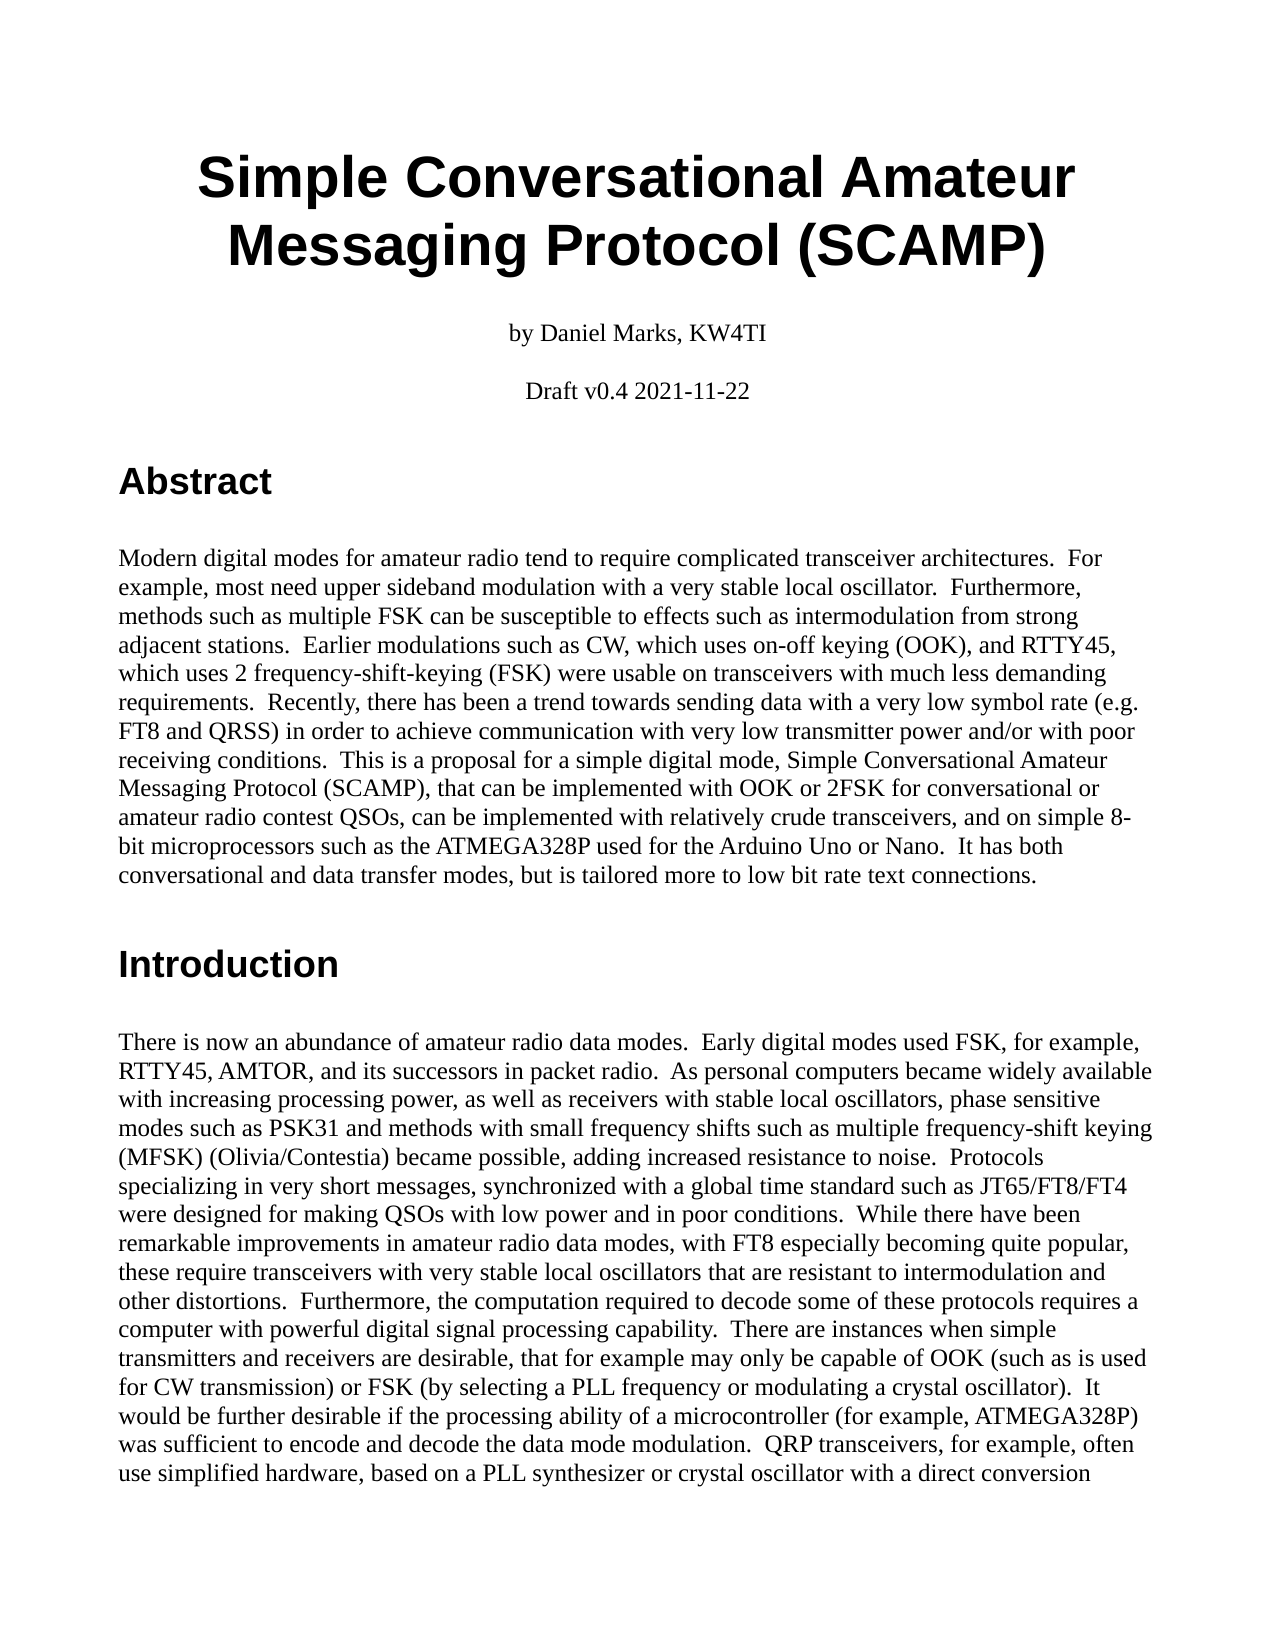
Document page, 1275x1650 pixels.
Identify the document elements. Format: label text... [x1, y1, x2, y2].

subtitle Introduction [118, 942, 1157, 986]
text There is now an abundance of amateur radio data modes. Early digital modes used FSK, for example, RTTY45, AMTOR, and its successors in packet radio. As personal computers became widely available with increasing processing power, as well as receivers with stable local oscillators, phase sensitive modes such as PSK31 and methods with small frequency shifts such as multiple frequency-shift keying (MFSK) (Olivia/Contestia) became possible, adding increased resistance to noise. Protocols specializing in very short messages, synchronized with a global time standard such as JT65/FT8/FT4 were designed for making QSOs with low power and in poor conditions. While there have been remarkable improvements in amateur radio data modes, with FT8 especially becoming quite popular, these require transceivers with very stable local oscillators that are resistant to intermodulation and other distortions. Furthermore, the computation required to decode some of these protocols requires a computer with powerful digital signal processing capability. There are instances when simple transmitters and receivers are desirable, that for example may only be capable of OOK (such as is used for CW transmission) or FSK (by selecting a PLL frequency or modulating a crystal oscillator). It would be further desirable if the processing ability of a microcontroller (for example, ATMEGA328P) was sufficient to encode and decode the data mode modulation. QRP transceivers, for example, often use simplified hardware, based on a PLL synthesizer or crystal oscillator with a direct conversion [118, 1027, 1157, 1487]
text Modern digital modes for amateur radio tend to require complicated transceiver architectures. For example, most need upper sideband modulation with a very stable local oscillator. Furthermore, methods such as multiple FSK can be susceptible to effects such as intermodulation from strong adjacent stations. Earlier modulations such as CW, which uses on-off keying (OOK), and RTTY45, which uses 2 frequency-shift-keying (FSK) were usable on transceivers with much less demanding requirements. Recently, there has been a trend towards sending data with a very low symbol rate (e.g. FT8 and QRSS) in order to achieve communication with very low transmitter power and/or with poor receiving conditions. This is a proposal for a simple digital mode, Simple Conversational Amateur Messaging Protocol (SCAMP), that can be implemented with OOK or 2FSK for conversational or amateur radio contest QSOs, can be implemented with relatively crude transceivers, and on simple 8-bit microprocessors such as the ATMEGA328P used for the Arduino Uno or Nano. It has both conversational and data transfer modes, but is tailored more to low bit rate text connections. [118, 543, 1157, 888]
subtitle Abstract [118, 458, 1157, 502]
text Draft v0.4 2021-11-22 [118, 376, 1157, 405]
text by Daniel Marks, KW4TI [118, 318, 1157, 347]
title Simple Conversational Amateur Messaging Protocol (SCAMP) [118, 143, 1157, 277]
